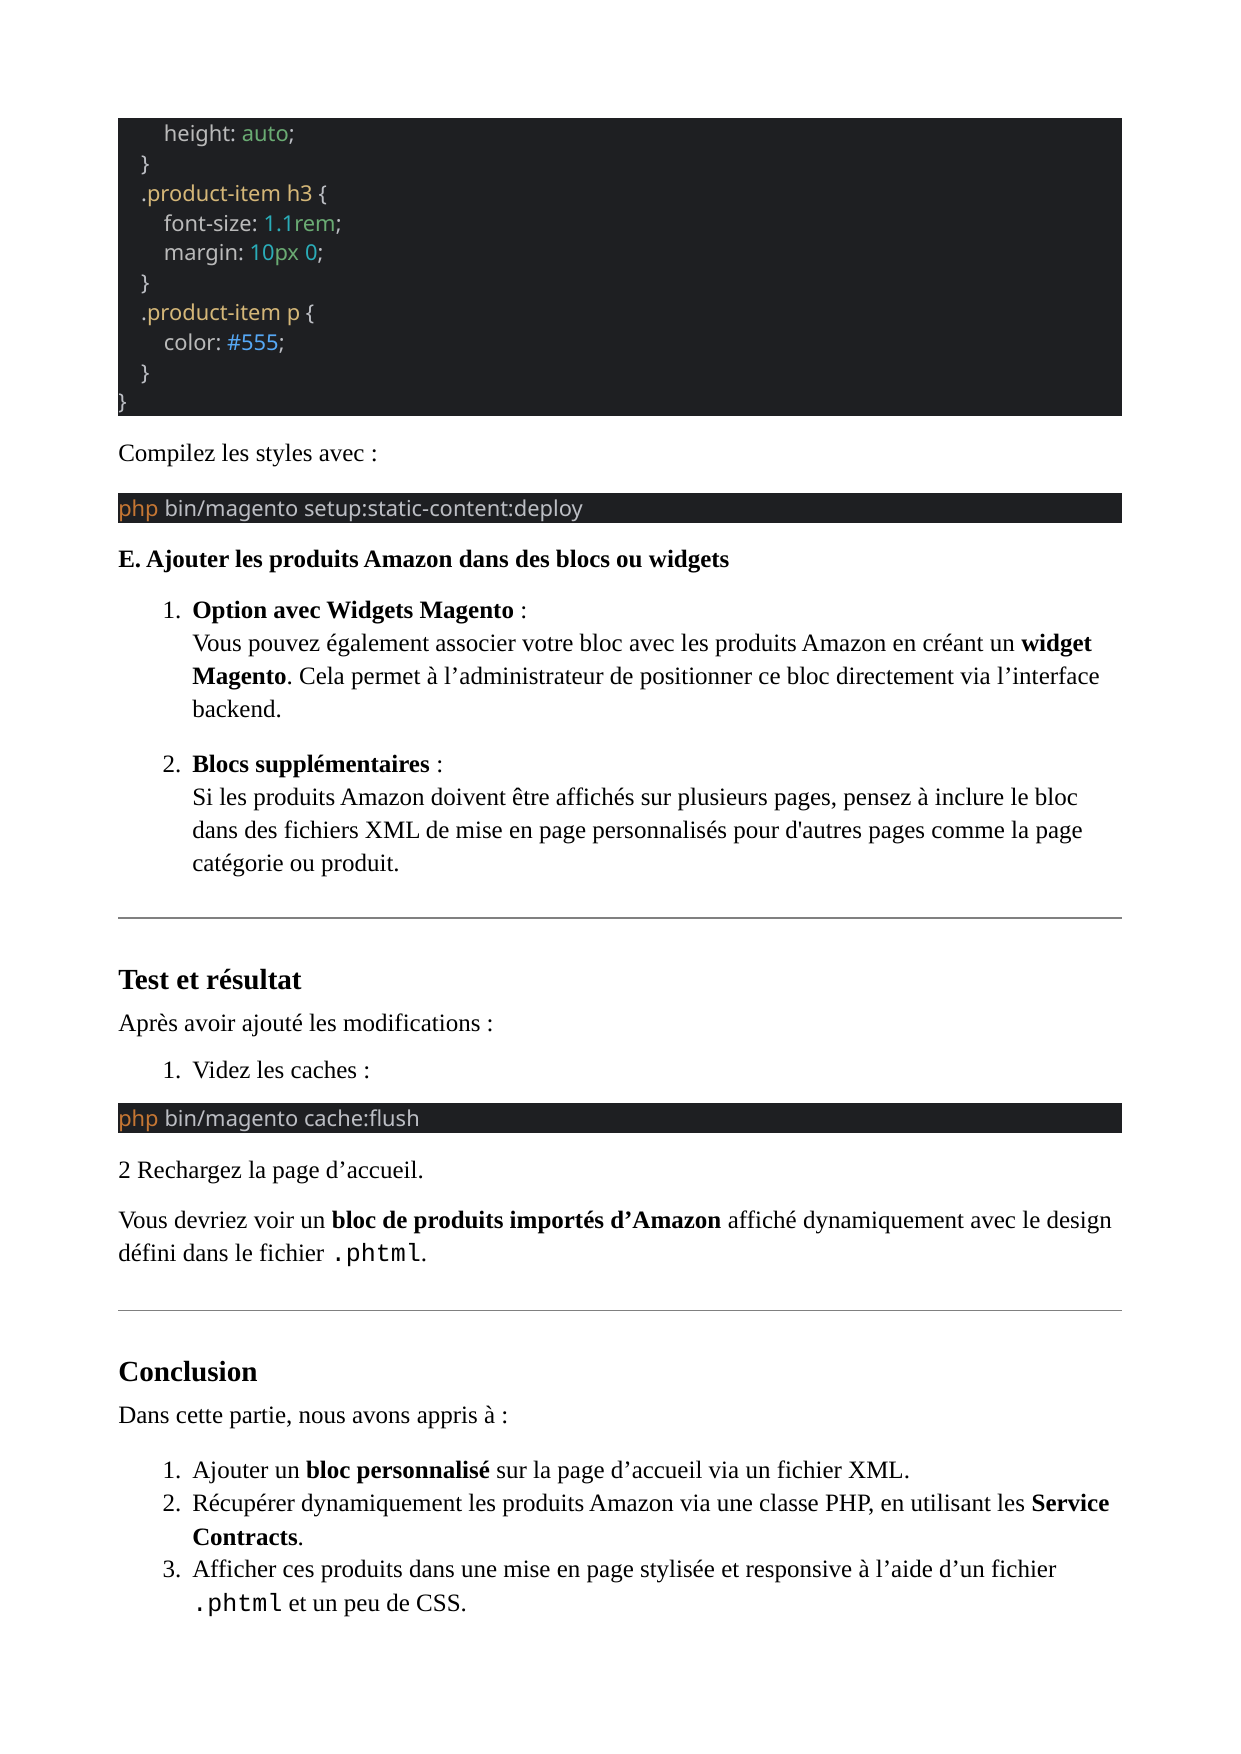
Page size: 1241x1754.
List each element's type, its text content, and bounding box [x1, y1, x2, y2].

text height: auto; } .product-item h3 { font-size: 1.1rem; margin: 10px 0; } .product-item p { color: #555; } } [118, 118, 1122, 416]
list Option avec Widgets Magento : Vous pouvez également associer votre bloc avec les produits Amazon en créant un widget Magento. Cela permet à l’administrateur de positionner ce bloc directement via l’interface backend. [162, 595, 1122, 723]
text php bin/magento setup:static-content:deploy [118, 493, 1122, 523]
text Après avoir ajouté les modifications : [118, 1008, 1122, 1037]
subtitle E. Ajouter les produits Amazon dans des blocs ou widgets [118, 544, 1122, 573]
list Videz les caches : [162, 1056, 1122, 1084]
text php bin/magento cache:flush [118, 1103, 1122, 1133]
subtitle Conclusion [118, 1354, 1122, 1388]
list Ajouter un bloc personnalisé sur la page d’accueil via un fichier XML. [162, 1456, 1122, 1484]
subtitle Test et résultat [118, 962, 1122, 995]
text 2 Rechargez la page d’accueil. [118, 1155, 1122, 1183]
text Compilez les styles avec : [118, 438, 1122, 467]
list Récupérer dynamiquement les produits Amazon via une classe PHP, en utilisant les Service Contracts. [162, 1488, 1122, 1550]
text Vous devriez voir un bloc de produits importés d’Amazon affiché dynamiquement avec le design défini dans le fichier .phtml. [118, 1205, 1122, 1269]
text Dans cette partie, nous avons appris à : [118, 1401, 1122, 1429]
list Blocs supplémentaires : Si les produits Amazon doivent être affichés sur plusieurs pages, pensez à inclure le bloc dans des fichiers XML de mise en page personnalisés pour d'autres pages comme la page catégorie ou produit. [162, 749, 1122, 877]
list Afficher ces produits dans une mise en page stylisée et responsive à l’aide d’un fichier .phtml et un peu de CSS. [162, 1554, 1122, 1618]
